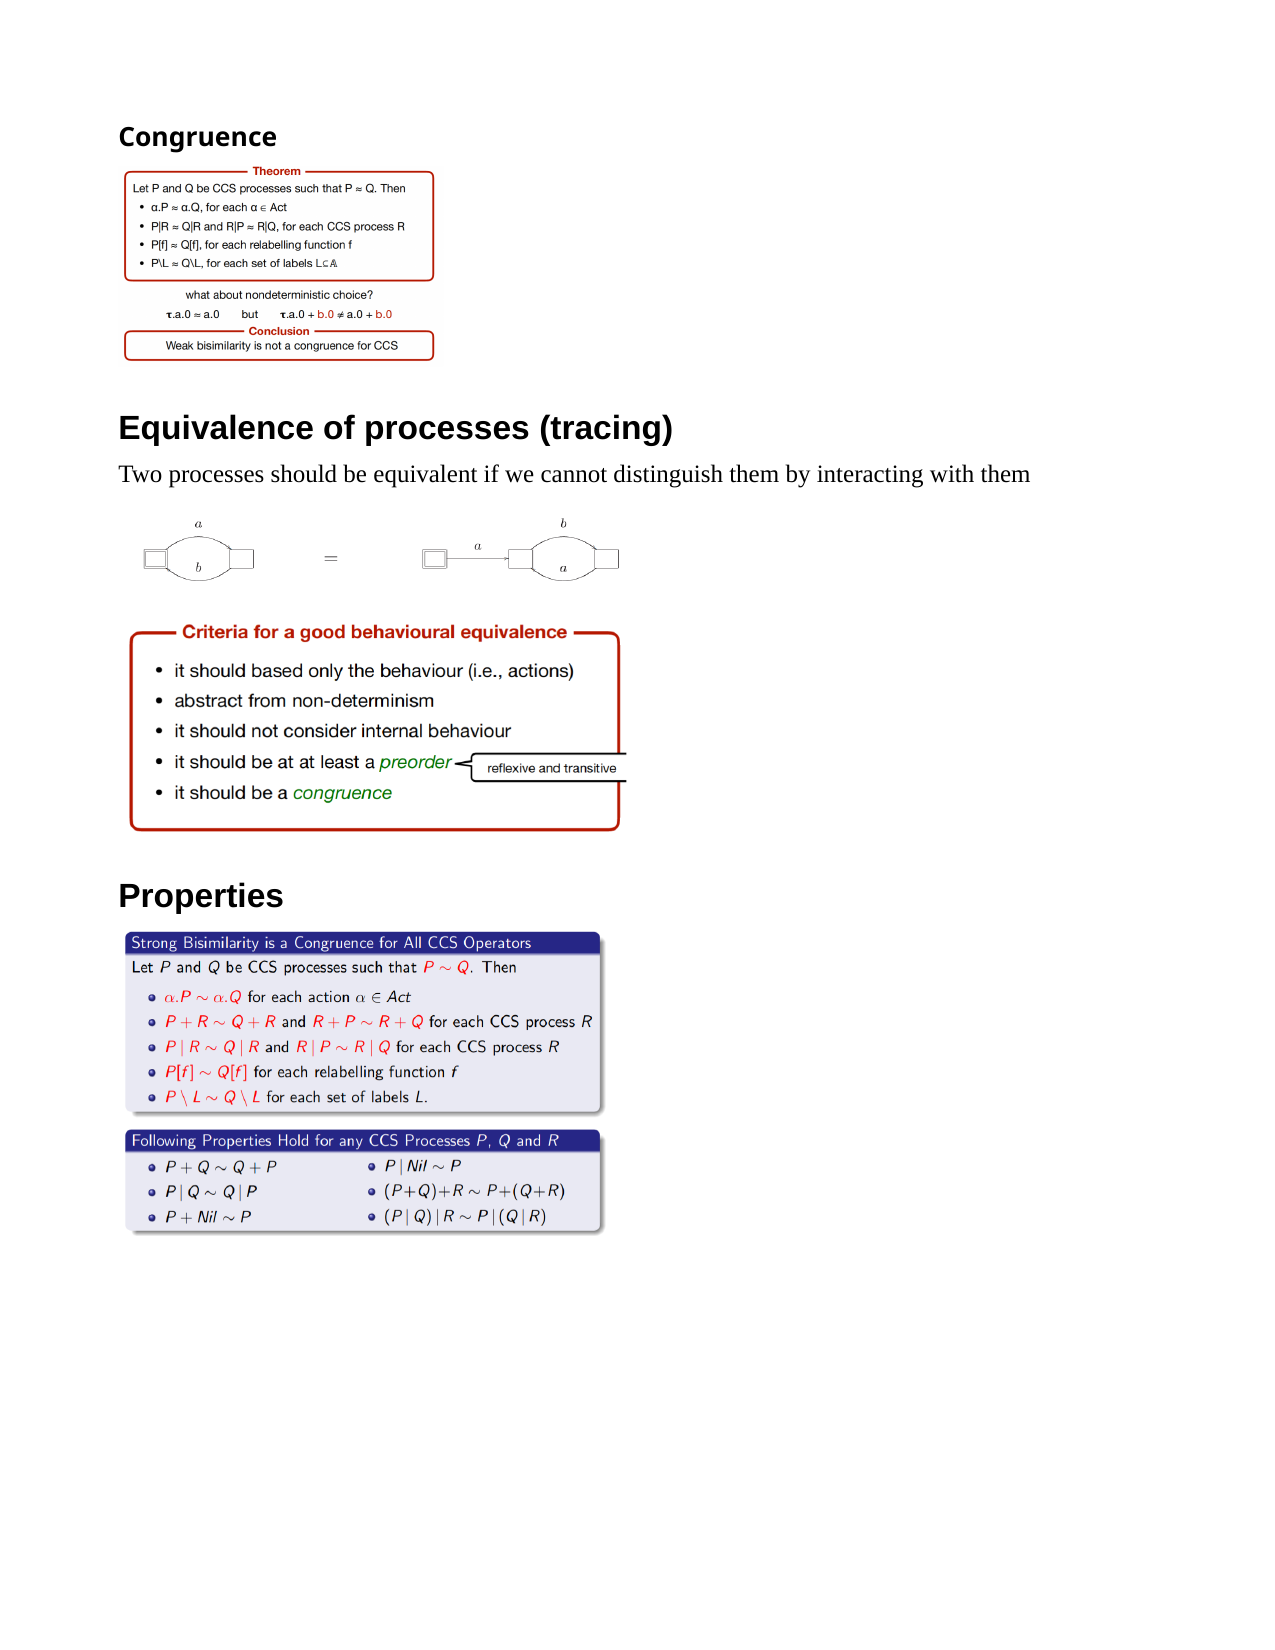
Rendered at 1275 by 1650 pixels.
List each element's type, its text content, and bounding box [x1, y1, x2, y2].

text Two processes should be equivalent if we cannot distinguish them by interacting with them [118, 459, 1157, 487]
subtitle Congruence [118, 118, 1157, 154]
picture [118, 506, 639, 601]
picture [118, 619, 627, 836]
subtitle Properties [118, 876, 1157, 915]
picture [118, 927, 607, 1236]
picture [118, 166, 444, 367]
subtitle Equivalence of processes (tracing) [118, 407, 1157, 446]
